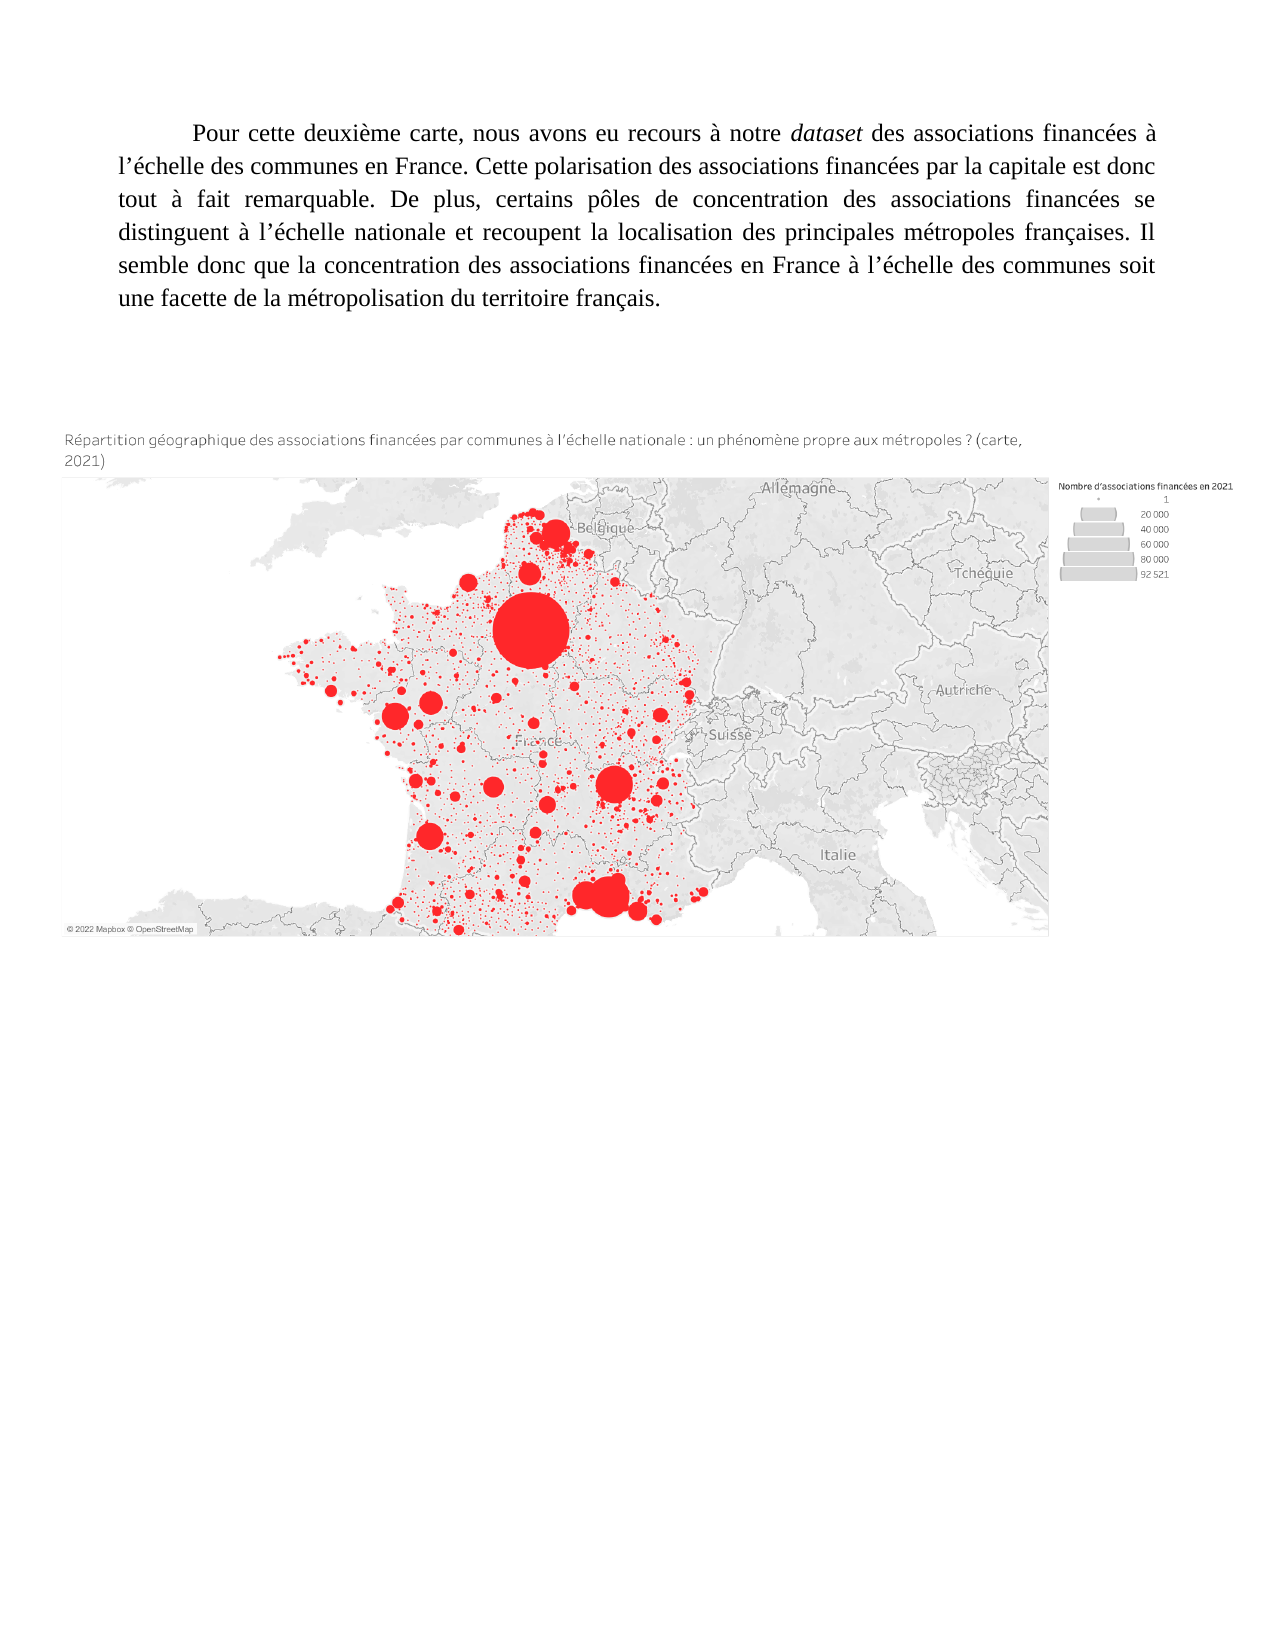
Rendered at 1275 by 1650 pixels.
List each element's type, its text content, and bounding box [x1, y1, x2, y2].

text Pour cette deuxième carte, nous avons eu recours à notre dataset des associations financées à l’échelle des communes en France. Cette polarisation des associations financées par la capitale est donc tout à fait remarquable. De plus, certains pôles de concentration des associations financées se distinguent à l’échelle nationale et recoupent la localisation des principales métropoles françaises. Il semble donc que la concentration des associations financées en France à l’échelle des communes soit une facette de la métropolisation du territoire français. [118, 118, 1157, 312]
picture [61, 424, 1236, 937]
